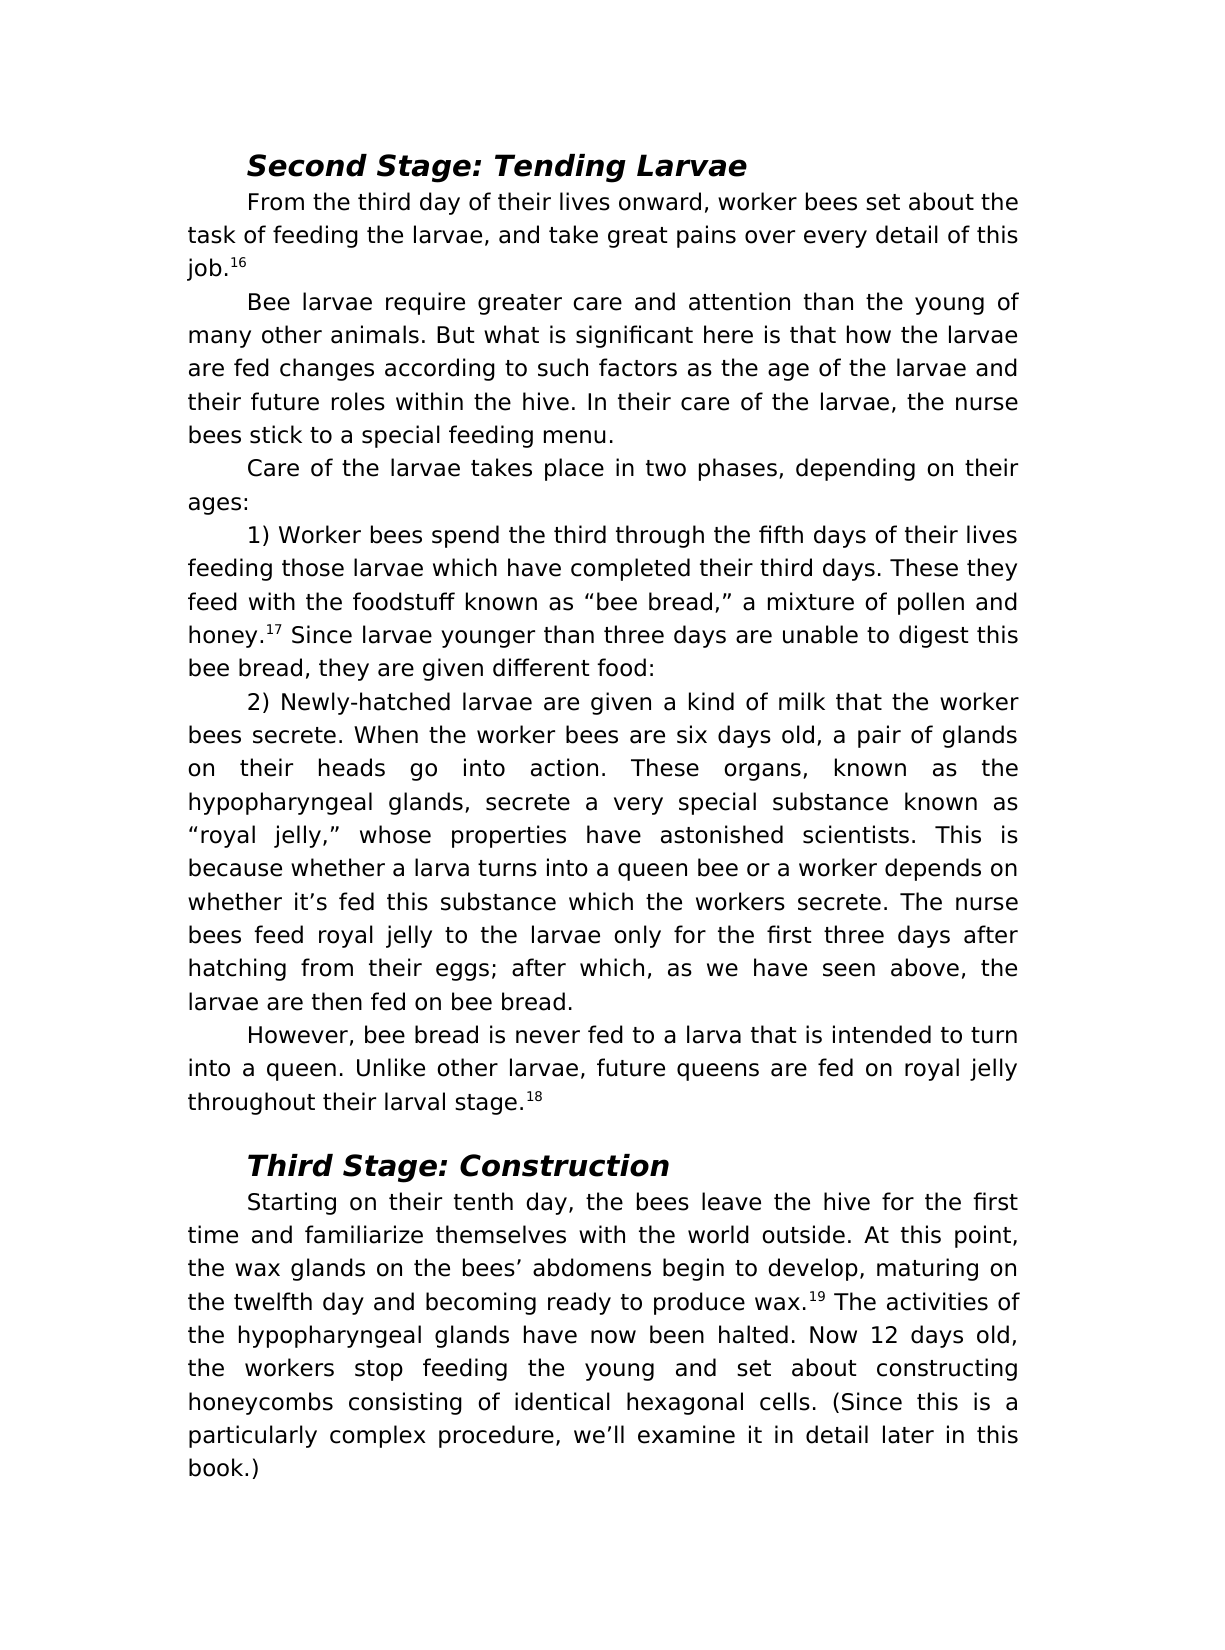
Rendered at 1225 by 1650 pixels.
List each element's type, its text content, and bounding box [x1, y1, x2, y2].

text Bee larvae require greater care and attention than the young of many other animals. But what is significant here is that how the larvae are fed changes according to such factors as the age of the larvae and their future roles within the hive. In their care of the larvae, the nurse bees stick to a special feeding menu. [187, 283, 1020, 450]
text However, bee bread is never fed to a larva that is intended to turn into a queen. Unlike other larvae, future queens are fed on royal jelly throughout their larval stage.18 [187, 1017, 1020, 1117]
text Starting on their tenth day, the bees leave the hive for the first time and familiarize themselves with the world outside. At this point, the wax glands on the bees’ abdomens begin to develop, maturing on the twelfth day and becoming ready to produce wax.19 The activities of the hypopharyngeal glands have now been halted. Now 12 days old, the workers stop feeding the young and set about constructing honeycombs consisting of identical hexagonal cells. (Since this is a particularly complex procedure, we’ll examine it in detail later in this book.) [187, 1183, 1020, 1483]
text Care of the larvae takes place in two phases, depending on their ages: [187, 450, 1020, 517]
text 1) Worker bees spend the third through the fifth days of their lives feeding those larvae which have completed their third days. These they feed with the foodstuff known as “bee bread,” a mixture of pollen and honey.17 Since larvae younger than three days are unable to digest this bee bread, they are given different food: [187, 517, 1020, 683]
text From the third day of their lives onward, worker bees set about the task of feeding the larvae, and take great pains over every detail of this job.16 [187, 183, 1020, 283]
text 2) Newly-hatched larvae are given a kind of milk that the worker bees secrete. When the worker bees are six days old, a pair of glands on their heads go into action. These organs, known as the hypopharyngeal glands, secrete a very special substance known as “royal jelly,” whose properties have astonished scientists. This is because whether a larva turns into a queen bee or a worker depends on whether it’s fed this substance which the workers secrete. The nurse bees feed royal jelly to the larvae only for the first three days after hatching from their eggs; after which, as we have seen above, the larvae are then fed on bee bread. [187, 683, 1020, 1017]
text Third Stage: Construction [187, 1150, 1020, 1183]
text Second Stage: Tending Larvae [187, 150, 1020, 183]
